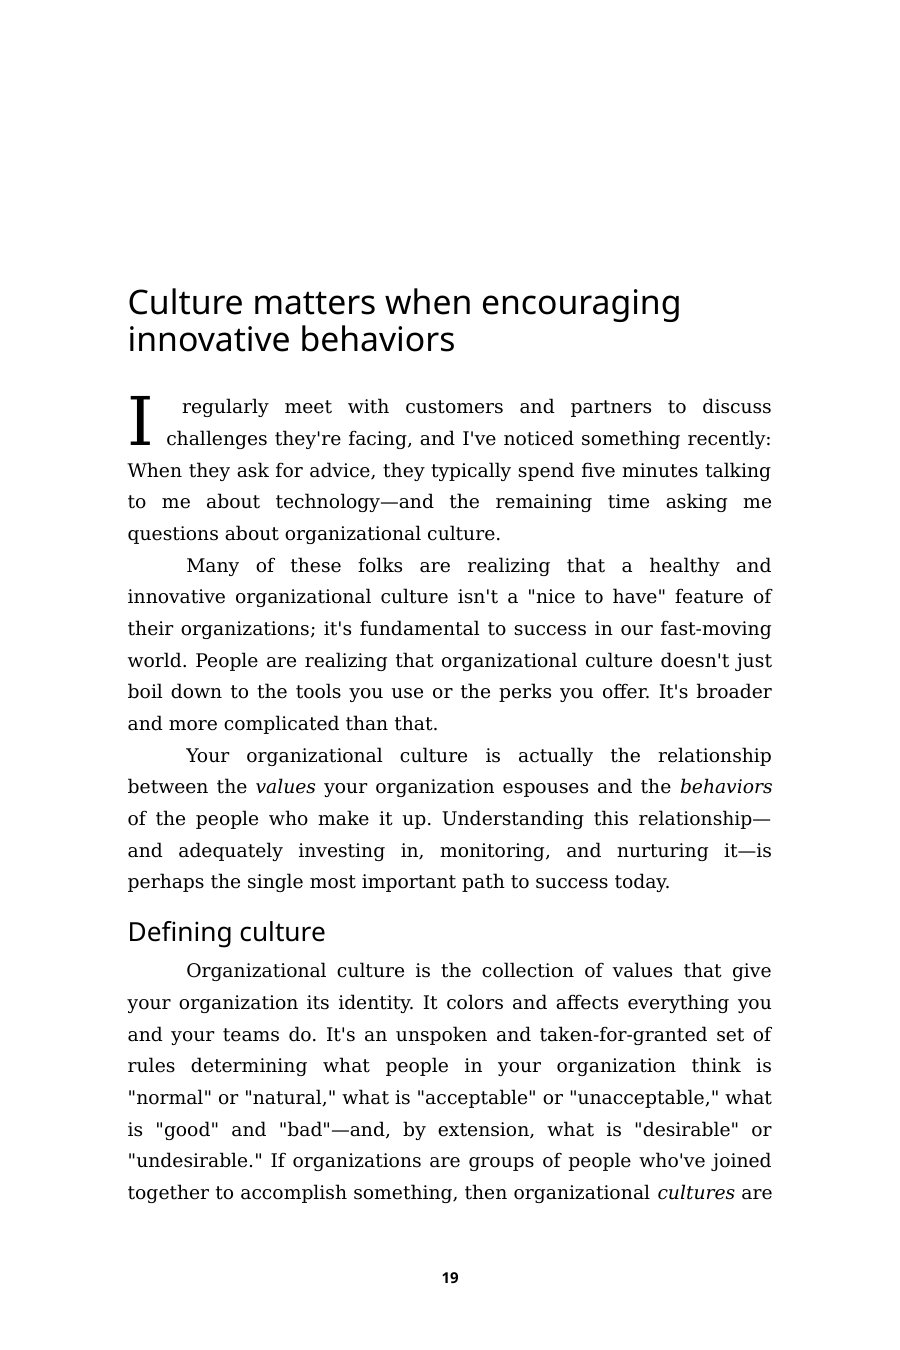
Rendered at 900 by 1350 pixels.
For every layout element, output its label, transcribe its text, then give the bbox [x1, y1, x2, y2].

subtitle Culture matters when encouraging innovative behaviors [127, 283, 772, 361]
text Many of these folks are realizing that a healthy and innovative organizational culture isn't a "nice to have" feature of their organizations; it's fundamental to success in our fast-moving world. People are realizing that organizational culture doesn't just boil down to the tools you use or the perks you offer. It's broader and more complicated than that. [127, 555, 772, 735]
text Your organizational culture is actually the relationship between the values your organization espouses and the behaviors of the people who make it up. Understanding this relationship—and adequately investing in, monitoring, and nurturing it—is perhaps the single most important path to success today. [127, 745, 772, 893]
text I regularly meet with customers and partners to discuss challenges they're facing, and I've noticed something recently: When they ask for advice, they typically spend five minutes talking to me about technology—and the remaining time asking me questions about organizational culture. [127, 396, 772, 545]
subtitle Defining culture [127, 918, 772, 948]
text Organizational culture is the collection of values that give your organization its identity. It colors and affects everything you and your teams do. It's an unspoken and taken-for-granted set of rules determining what people in your organization think is "normal" or "natural," what is "acceptable" or "unacceptable," what is "good" and "bad"—and, by extension, what is "desirable" or "undesirable." If organizations are groups of people who've joined together to accomplish something, then organizational cultures are [127, 960, 772, 1204]
